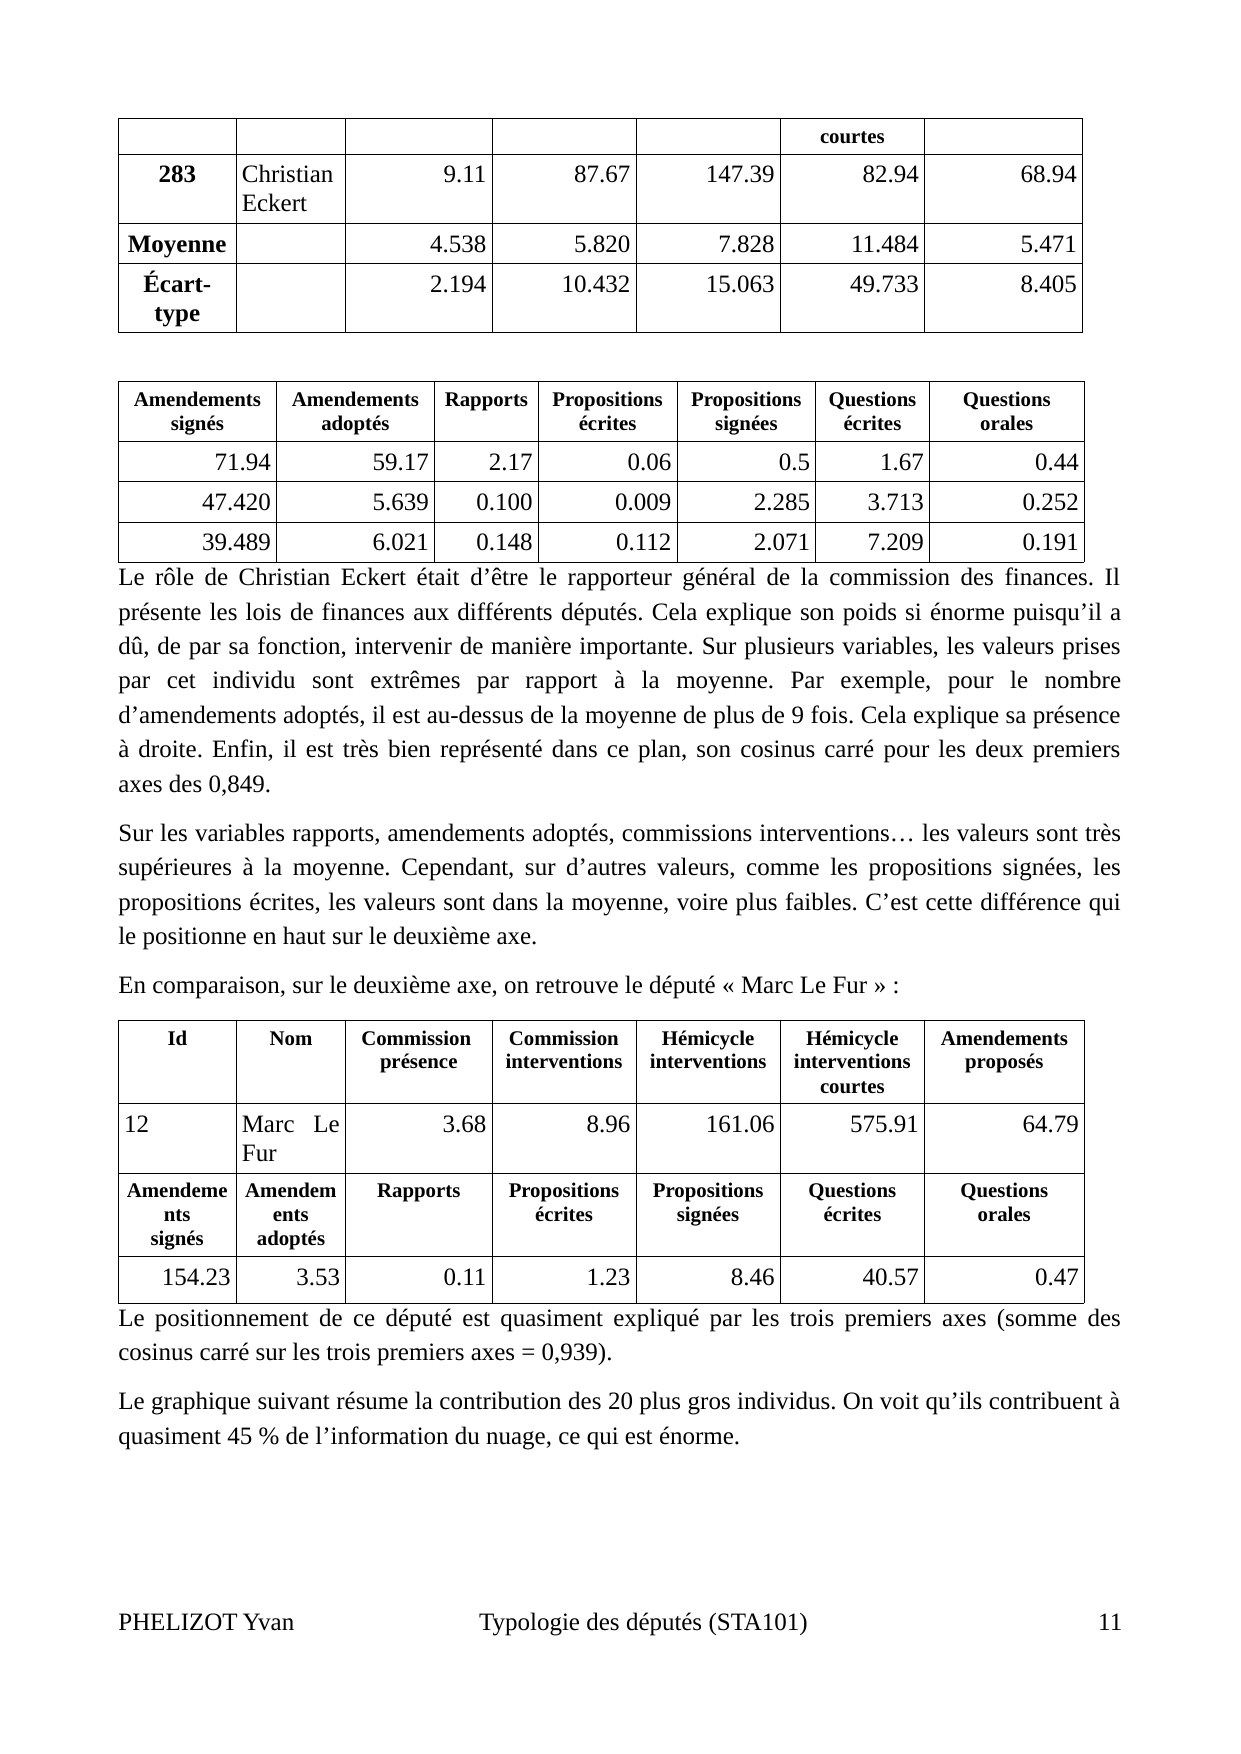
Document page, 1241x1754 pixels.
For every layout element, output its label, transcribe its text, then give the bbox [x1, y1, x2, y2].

table_header Rapports [435, 382, 538, 441]
table_cell Christian Eckert [237, 155, 345, 223]
table_cell 68.94 [925, 155, 1082, 223]
table_header Commission présence [346, 1021, 492, 1103]
table_cell Amendements adoptés [237, 1174, 345, 1256]
table_cell 5.820 [493, 224, 636, 263]
table_cell 40.57 [781, 1257, 924, 1303]
table_cell [237, 264, 345, 332]
table_cell 15.063 [637, 264, 780, 332]
table_cell 283 [119, 155, 236, 223]
table_cell 8.46 [637, 1257, 780, 1303]
table_cell 0.5 [678, 442, 815, 481]
table_cell 12 [119, 1104, 236, 1172]
table_cell [237, 224, 345, 263]
table_header [637, 119, 780, 154]
text Le positionnement de ce député est quasiment expliqué par les trois premiers axes (somme des cosinus carré sur les trois premiers axes = 0,939). [118, 1303, 1122, 1366]
table_header Questions écrites [816, 382, 929, 441]
table_cell 0.148 [435, 523, 538, 562]
table_header Propositions signées [678, 382, 815, 441]
table_cell 154.23 [119, 1257, 236, 1303]
table_cell 82.94 [781, 155, 924, 223]
table_cell 71.94 [119, 442, 276, 481]
table_header Amendements signés [119, 382, 276, 441]
table_cell Questions orales [925, 1174, 1084, 1256]
table_header [493, 119, 636, 154]
table_cell Amendements signés [119, 1174, 236, 1256]
text En comparaison, sur le deuxième axe, on retrouve le député « Marc Le Fur » : [118, 971, 1122, 999]
table_cell 0.009 [539, 482, 677, 522]
table_cell Moyenne [119, 224, 236, 263]
table_cell 8.405 [925, 264, 1082, 332]
table_cell Marc Le Fur [237, 1104, 345, 1172]
table_cell 39.489 [119, 523, 276, 562]
table_cell 7.828 [637, 224, 780, 263]
table_cell 2.17 [435, 442, 538, 481]
table_cell 0.11 [346, 1257, 492, 1303]
table_cell 0.47 [925, 1257, 1084, 1303]
table_cell 64.79 [925, 1104, 1084, 1172]
table_cell 3.68 [346, 1104, 492, 1172]
table_cell 11.484 [781, 224, 924, 263]
table_cell 2.194 [346, 264, 492, 332]
table_cell 2.071 [678, 523, 815, 562]
table_header [237, 119, 345, 154]
table_cell 0.252 [930, 482, 1084, 522]
table_cell Écart-type [119, 264, 236, 332]
table_header [925, 119, 1082, 154]
table_cell 0.112 [539, 523, 677, 562]
table_cell 1.67 [816, 442, 929, 481]
table_cell 59.17 [277, 442, 434, 481]
text Sur les variables rapports, amendements adoptés, commissions interventions… les valeurs sont très supérieures à la moyenne. Cependant, sur d’autres valeurs, comme les propositions signées, les propositions écrites, les valeurs sont dans la moyenne, voire plus faibles. C’est cette différence qui le positionne en haut sur le deuxième axe. [118, 818, 1122, 950]
table_header Id [119, 1021, 236, 1103]
table_header courtes [781, 119, 924, 154]
table_header Hémicycle interventions [637, 1021, 780, 1103]
table_cell 10.432 [493, 264, 636, 332]
table_cell 8.96 [493, 1104, 636, 1172]
table_cell 0.06 [539, 442, 677, 481]
table_cell Questions écrites [781, 1174, 924, 1256]
table_header Amendements proposés [925, 1021, 1084, 1103]
table_cell 575.91 [781, 1104, 924, 1172]
table_header Amendements adoptés [277, 382, 434, 441]
table_cell Propositions écrites [493, 1174, 636, 1256]
table_cell 0.44 [930, 442, 1084, 481]
table_header [119, 119, 236, 154]
table_cell 47.420 [119, 482, 276, 522]
table_cell Rapports [346, 1174, 492, 1256]
table_cell 5.639 [277, 482, 434, 522]
table_cell 87.67 [493, 155, 636, 223]
table_cell Propositions signées [637, 1174, 780, 1256]
text Le rôle de Christian Eckert était d’être le rapporteur général de la commission des finances. Il présente les lois de finances aux différents députés. Cela explique son poids si énorme puisqu’il a dû, de par sa fonction, intervenir de manière importante. Sur plusieurs variables, les valeurs prises par cet individu sont extrêmes par rapport à la moyenne. Par exemple, pour le nombre d’amendements adoptés, il est au-dessus de la moyenne de plus de 9 fois. Cela explique sa présence à droite. Enfin, il est très bien représenté dans ce plan, son cosinus carré pour les deux premiers axes des 0,849. [118, 562, 1122, 798]
table_header Hémicycle interventions courtes [781, 1021, 924, 1103]
table_cell 1.23 [493, 1257, 636, 1303]
table_header Questions orales [930, 382, 1084, 441]
table_cell 7.209 [816, 523, 929, 562]
table_header Nom [237, 1021, 345, 1103]
table_cell 3.713 [816, 482, 929, 522]
table_header Propositions écrites [539, 382, 677, 441]
table_cell 161.06 [637, 1104, 780, 1172]
table_header [346, 119, 492, 154]
table_cell 147.39 [637, 155, 780, 223]
table_cell 3.53 [237, 1257, 345, 1303]
table_cell 9.11 [346, 155, 492, 223]
table_cell 4.538 [346, 224, 492, 263]
table_cell 0.191 [930, 523, 1084, 562]
table_cell 0.100 [435, 482, 538, 522]
text Le graphique suivant résume la contribution des 20 plus gros individus. On voit qu’ils contribuent à quasiment 45 % de l’information du nuage, ce qui est énorme. [118, 1386, 1122, 1449]
table_header Commission interventions [493, 1021, 636, 1103]
table_cell 49.733 [781, 264, 924, 332]
table_cell 2.285 [678, 482, 815, 522]
table_cell 5.471 [925, 224, 1082, 263]
table_cell 6.021 [277, 523, 434, 562]
